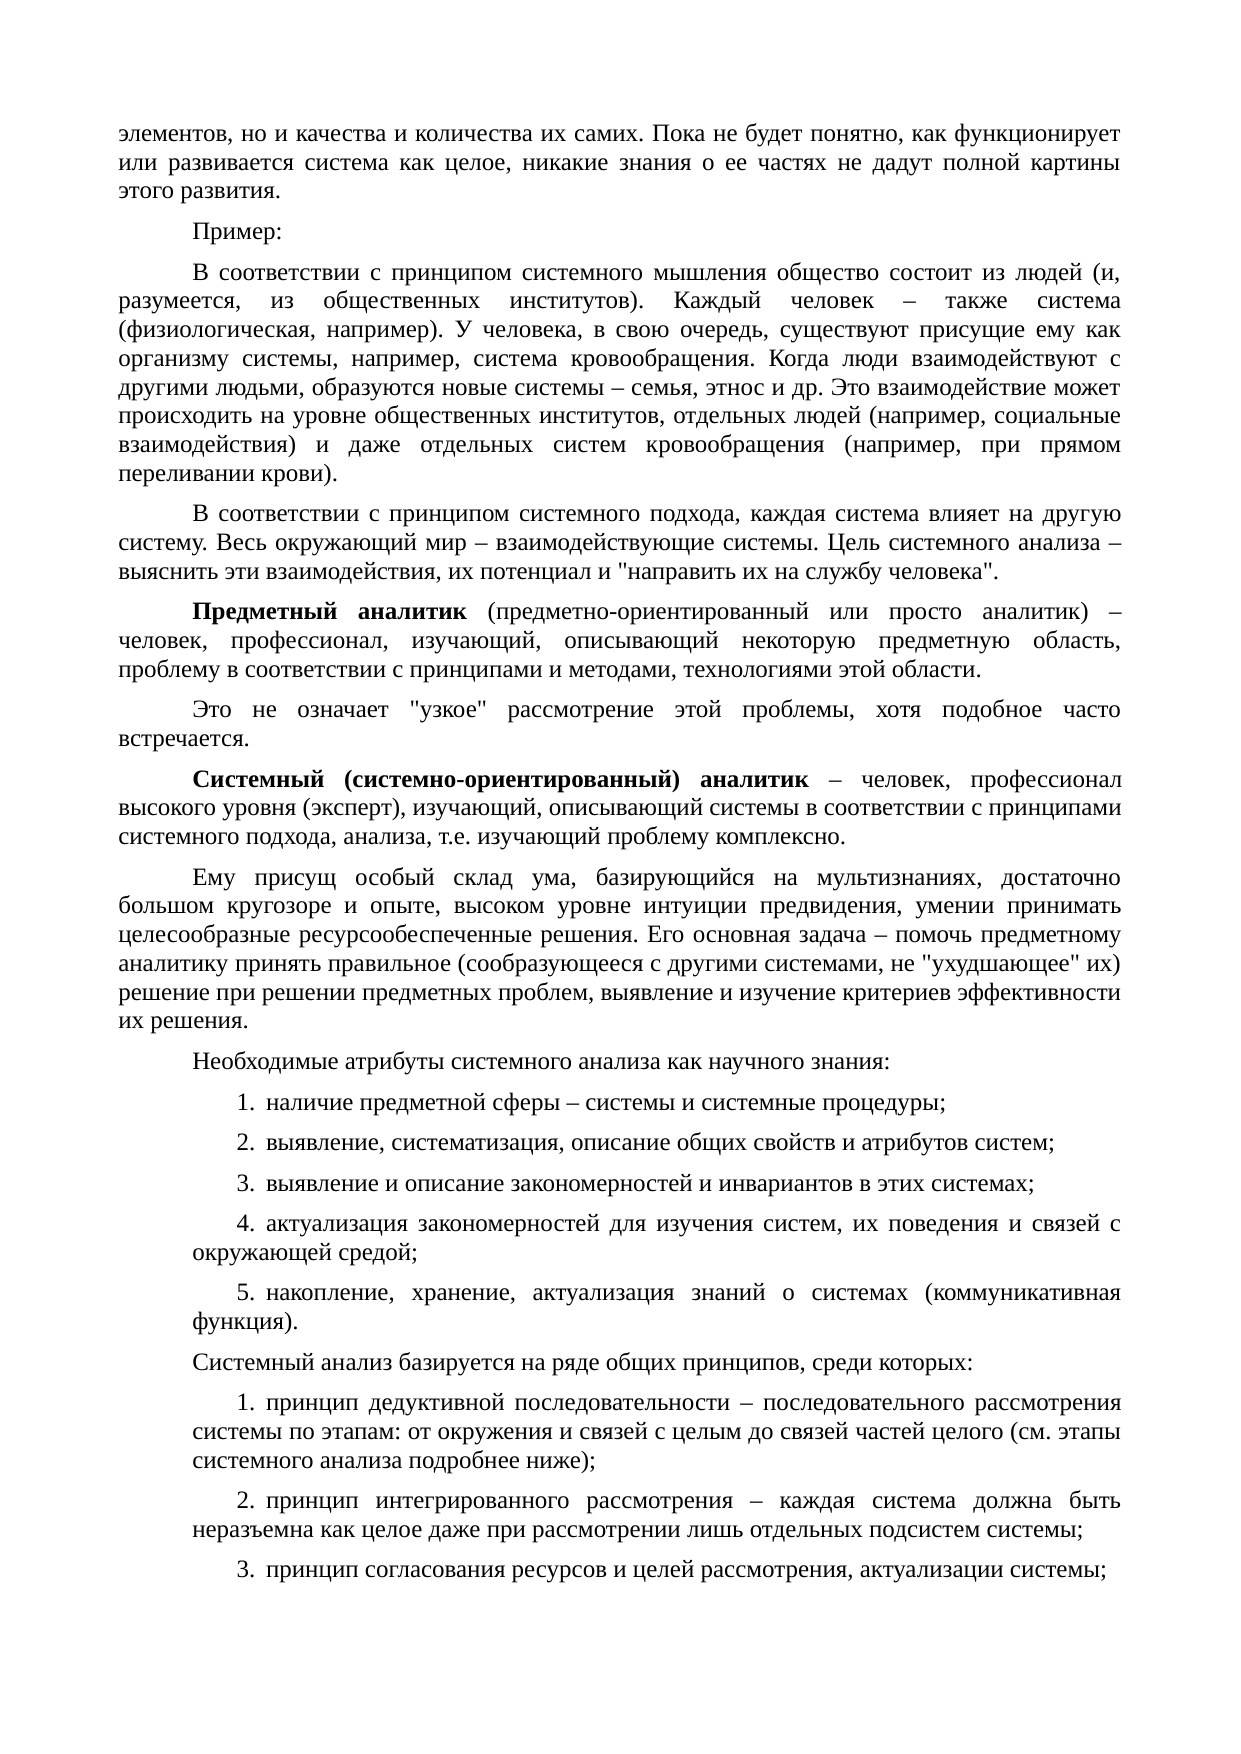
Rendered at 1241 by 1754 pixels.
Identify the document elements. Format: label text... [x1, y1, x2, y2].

list наличие предметной сферы – системы и системные процедуры; [162, 1087, 1122, 1115]
text элементов, но и качества и количества их самих. Пока не будет понятно, как функционирует или развивается система как целое, никакие знания о ее частях не дадут полной картины этого развития. [118, 118, 1122, 204]
text Это не означает "узкое" рассмотрение этой проблемы, хотя подобное часто встречается. [118, 694, 1122, 752]
list актуализация закономерностей для изучения систем, их поведения и связей с окружающей средой; [162, 1208, 1122, 1266]
text Пример: [118, 216, 1122, 245]
text Системный анализ базируется на ряде общих принципов, среди которых: [118, 1347, 1122, 1375]
text В соответствии с принципом системного мышления общество состоит из людей (и, разумеется, из общественных институтов). Каждый человек – также система (физиологическая, например). У человека, в свою очередь, существуют присущие ему как организму системы, например, система кровообращения. Когда люди взаимодействуют с другими людьми, образуются новые системы – семья, этнос и др. Это взаимодействие может происходить на уровне общественных институтов, отдельных людей (например, социальные взаимодействия) и даже отдельных систем кровообращения (например, при прямом переливании крови). [118, 257, 1122, 487]
text Системный (системно-ориентированный) аналитик – человек, профессионал высокого уровня (эксперт), изучающий, описывающий системы в соответствии с принципами системного подхода, анализа, т.е. изучающий проблему комплексно. [118, 764, 1122, 850]
list принцип согласования ресурсов и целей рассмотрения, актуализации системы; [162, 1554, 1122, 1583]
list выявление и описание закономерностей и инвариантов в этих системах; [162, 1168, 1122, 1196]
list выявление, систематизация, описание общих свойств и атрибутов систем; [162, 1127, 1122, 1156]
text Предметный аналитик (предметно-ориентированный или просто аналитик) – человек, профессионал, изучающий, описывающий некоторую предметную область, проблему в соответствии с принципами и методами, технологиями этой области. [118, 596, 1122, 683]
list принцип дедуктивной последовательности – последовательного рассмотрения системы по этапам: от окружения и связей с целым до связей частей целого (см. этапы системного анализа подробнее ниже); [162, 1387, 1122, 1473]
text В соответствии с принципом системного подхода, каждая система влияет на другую систему. Весь окружающий мир – взаимодействующие системы. Цель системного анализа – выяснить эти взаимодействия, их потенциал и "направить их на службу человека". [118, 498, 1122, 585]
text Ему присущ особый склад ума, базирующийся на мультизнаниях, достаточно большом кругозоре и опыте, высоком уровне интуиции предвидения, умении принимать целесообразные ресурсообеспеченные решения. Его основная задача – помочь предметному аналитику принять правильное (сообразующееся с другими системами, не "ухудшающее" их) решение при решении предметных проблем, выявление и изучение критериев эффективности их решения. [118, 862, 1122, 1034]
text Необходимые атрибуты системного анализа как научного знания: [118, 1046, 1122, 1075]
list принцип интегрированного рассмотрения – каждая система должна быть неразъемна как целое даже при рассмотрении лишь отдельных подсистем системы; [162, 1485, 1122, 1543]
list накопление, хранение, актуализация знаний о системах (коммуникативная функция). [162, 1277, 1122, 1335]
